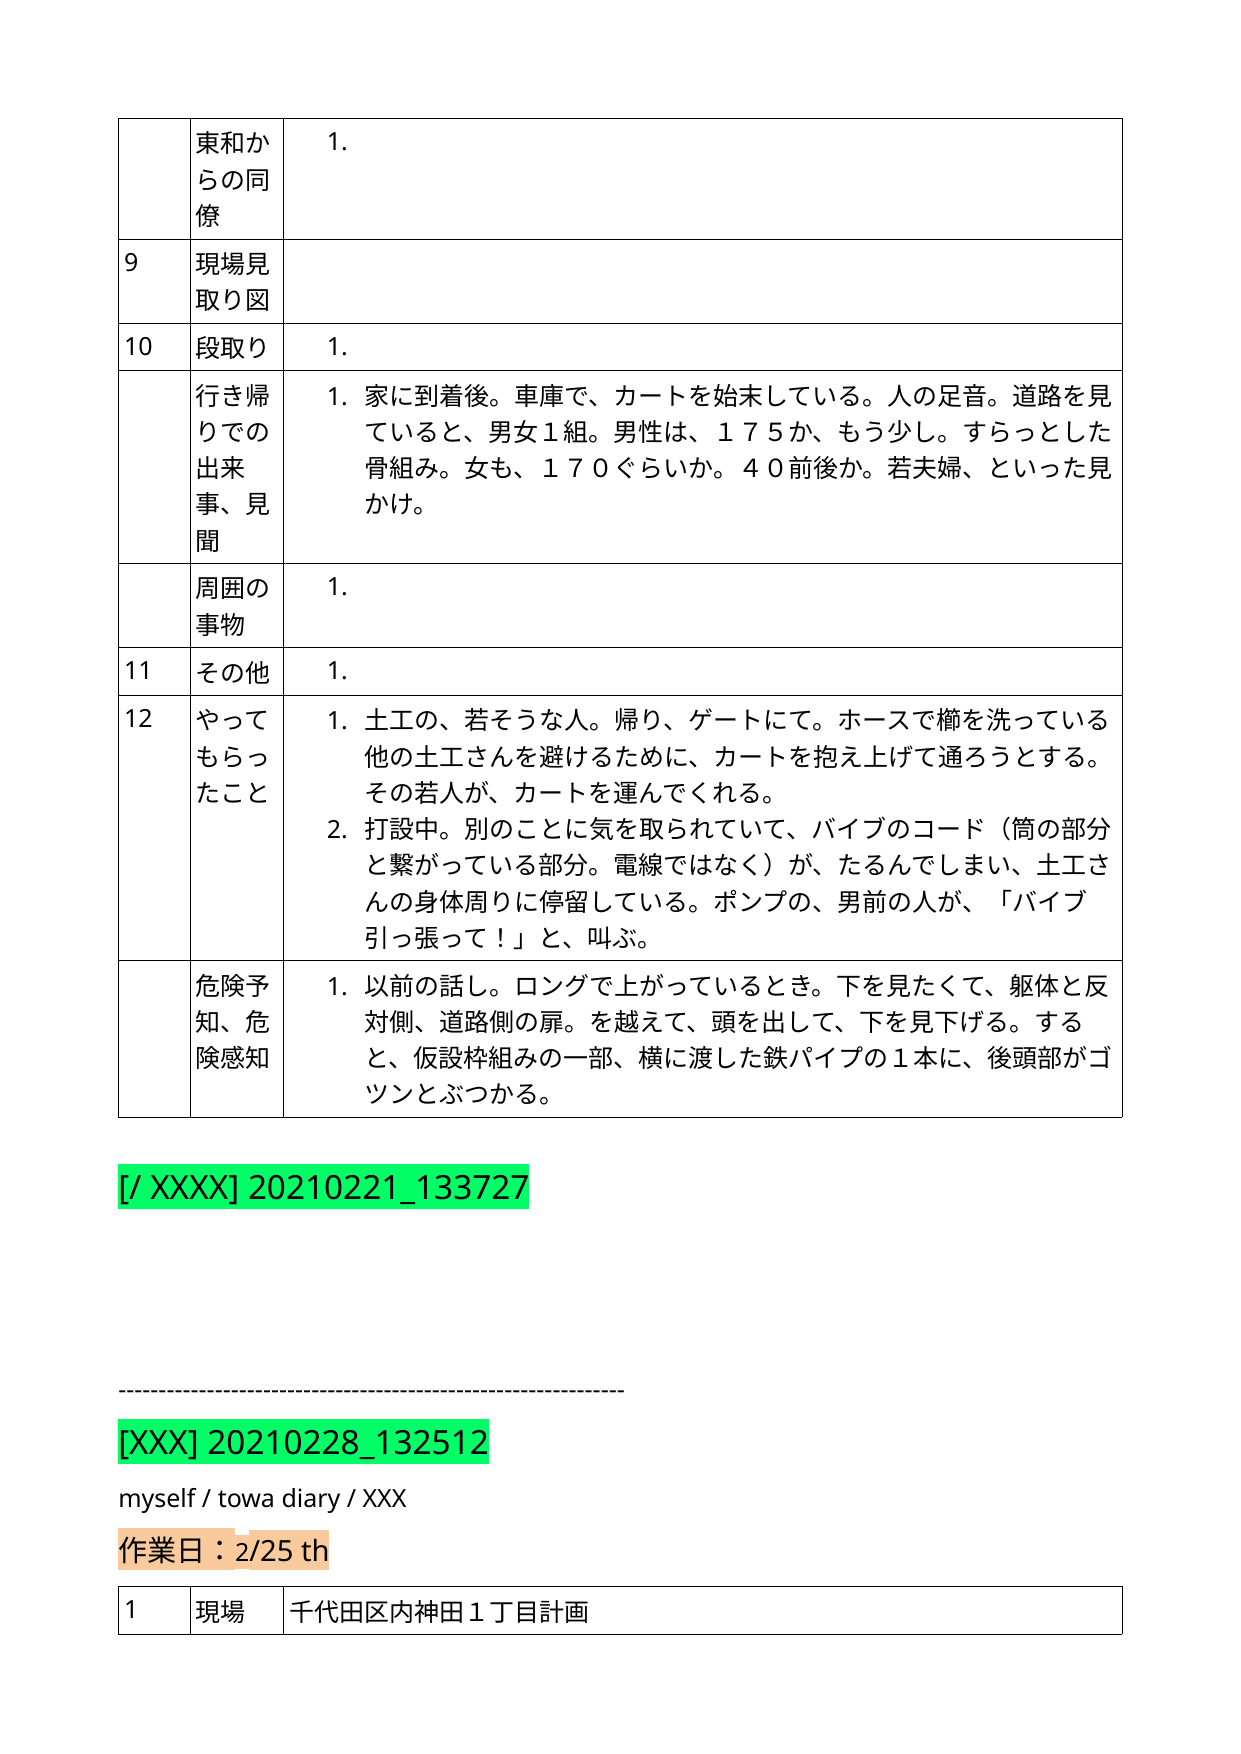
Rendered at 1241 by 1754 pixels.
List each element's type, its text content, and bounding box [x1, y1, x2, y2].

table_cell [284, 564, 1122, 647]
table_cell 周囲の事物 [191, 564, 283, 647]
text [/ XXXX] 20210221_133727 [118, 1163, 1122, 1209]
table_header 1 [119, 1587, 190, 1634]
text myself / towa diary / XXX [118, 1481, 1122, 1515]
table_header 千代田区内神田１丁目計画 [284, 1587, 1122, 1634]
table_cell 家に到着後。車庫で、カートを始末している。人の足音。道路を見ていると、男女１組。男性は、１７５か、もう少し。すらっとした骨組み。女も、１７０ぐらいか。４０前後か。若夫婦、といった見かけ。 [284, 371, 1122, 563]
table_cell 土工の、若そうな人。帰り、ゲートにて。ホースで櫛を洗っている他の土工さんを避けるために、カートを抱え上げて通ろうとする。その若人が、カートを運んでくれる。 打設中。別のことに気を取られていて、バイブのコード（筒の部分と繋がっている部分。電線ではなく）が、たるんでしまい、土工さんの身体周りに停留している。ポンプの、男前の人が、「バイブ引っ張って！」と、叫ぶ。 [284, 696, 1122, 960]
table_cell [284, 324, 1122, 370]
table_cell 行き帰りでの出来事、見聞 [191, 371, 283, 563]
table_cell 現場見取り図 [191, 240, 283, 322]
table_cell 以前の話し。ロングで上がっているとき。下を見たくて、躯体と反対側、道路側の扉。を越えて、頭を出して、下を見下げる。すると、仮設枠組みの一部、横に渡した鉄パイプの１本に、後頭部がゴツンとぶつかる。 [284, 961, 1122, 1117]
table_cell 段取り [191, 324, 283, 370]
table_cell 9 [119, 240, 190, 322]
table_cell 12 [119, 696, 190, 960]
table_cell [284, 119, 1122, 238]
table_cell やってもらったこと [191, 696, 283, 960]
table_cell 11 [119, 648, 190, 695]
table_cell その他 [191, 648, 283, 695]
table_cell [119, 564, 190, 647]
text [XXX] 20210228_132512 [118, 1418, 1122, 1464]
text --------------------------------------------------------------- [118, 1372, 1122, 1406]
table_cell [119, 961, 190, 1117]
table_cell [284, 648, 1122, 695]
text 作業日：2/25 th [118, 1528, 1122, 1570]
table_cell [119, 371, 190, 563]
table_cell [119, 119, 190, 238]
table_cell [284, 240, 1122, 322]
table_header 現場 [191, 1587, 283, 1634]
table_cell 10 [119, 324, 190, 370]
table_cell 東和からの同僚 [191, 119, 283, 238]
table_cell 危険予知、危険感知 [191, 961, 283, 1117]
